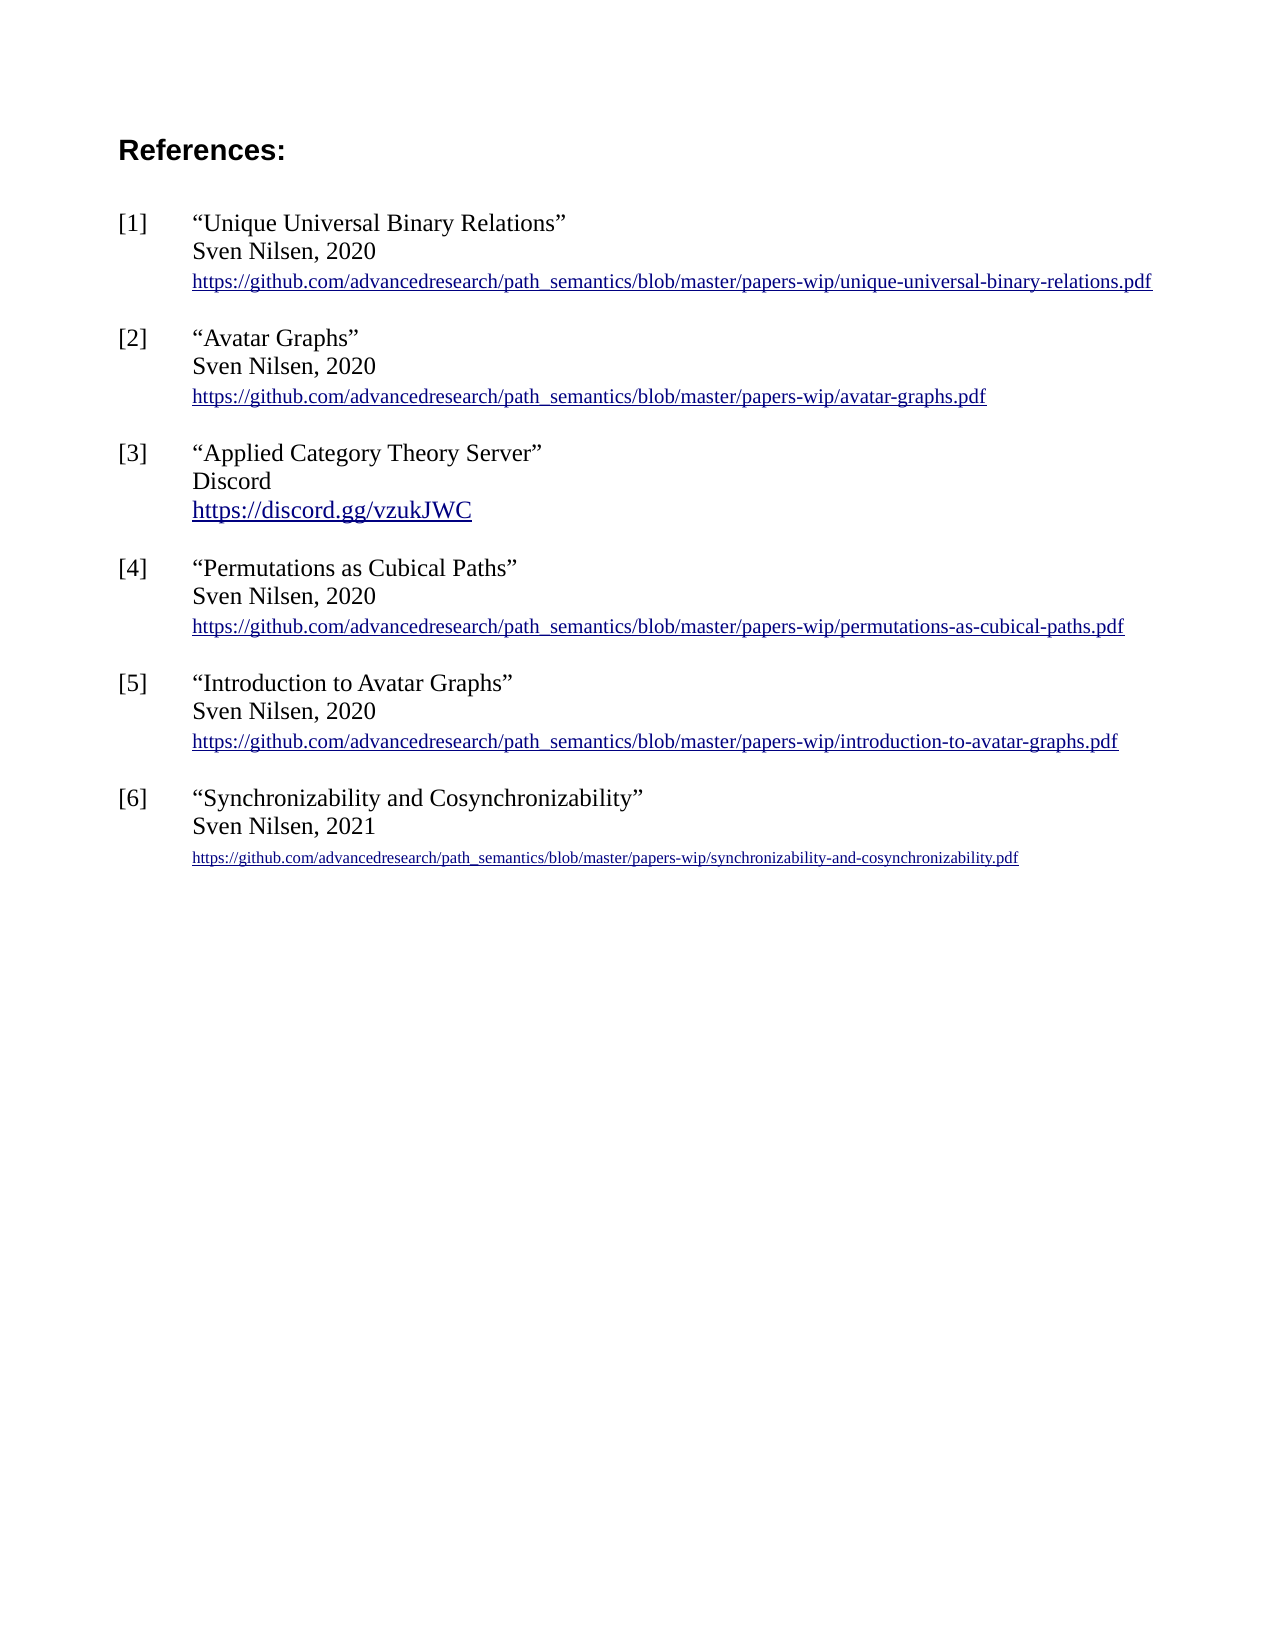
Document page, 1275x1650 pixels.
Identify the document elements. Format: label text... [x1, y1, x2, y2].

text Sven Nilsen, 2021 [118, 811, 1157, 840]
text Sven Nilsen, 2020 [118, 581, 1157, 610]
text Discord [118, 466, 1157, 495]
text [3] “Applied Category Theory Server” [118, 438, 1157, 466]
text Sven Nilsen, 2020 [118, 236, 1157, 265]
text https://github.com/advancedresearch/path_semantics/blob/master/papers-wip/unique-universal-binary-relations.pdf [118, 265, 1157, 294]
text https://github.com/advancedresearch/path_semantics/blob/master/papers-wip/introduction-to-avatar-graphs.pdf [118, 725, 1157, 754]
text [6] “Synchronizability and Cosynchronizability” [118, 783, 1157, 811]
text https://github.com/advancedresearch/path_semantics/blob/master/papers-wip/synchronizability-and-cosynchronizability.pdf [118, 840, 1157, 869]
text [4] “Permutations as Cubical Paths” [118, 553, 1157, 581]
text Sven Nilsen, 2020 [118, 696, 1157, 725]
text https://github.com/advancedresearch/path_semantics/blob/master/papers-wip/avatar-graphs.pdf [118, 380, 1157, 409]
text https://discord.gg/vzukJWC [118, 495, 1157, 524]
text [5] “Introduction to Avatar Graphs” [118, 668, 1157, 696]
text [1] “Unique Universal Binary Relations” [118, 208, 1157, 236]
text [2] “Avatar Graphs” [118, 323, 1157, 351]
text Sven Nilsen, 2020 [118, 351, 1157, 380]
subtitle References: [118, 133, 1157, 166]
text https://github.com/advancedresearch/path_semantics/blob/master/papers-wip/permutations-as-cubical-paths.pdf [118, 610, 1157, 639]
